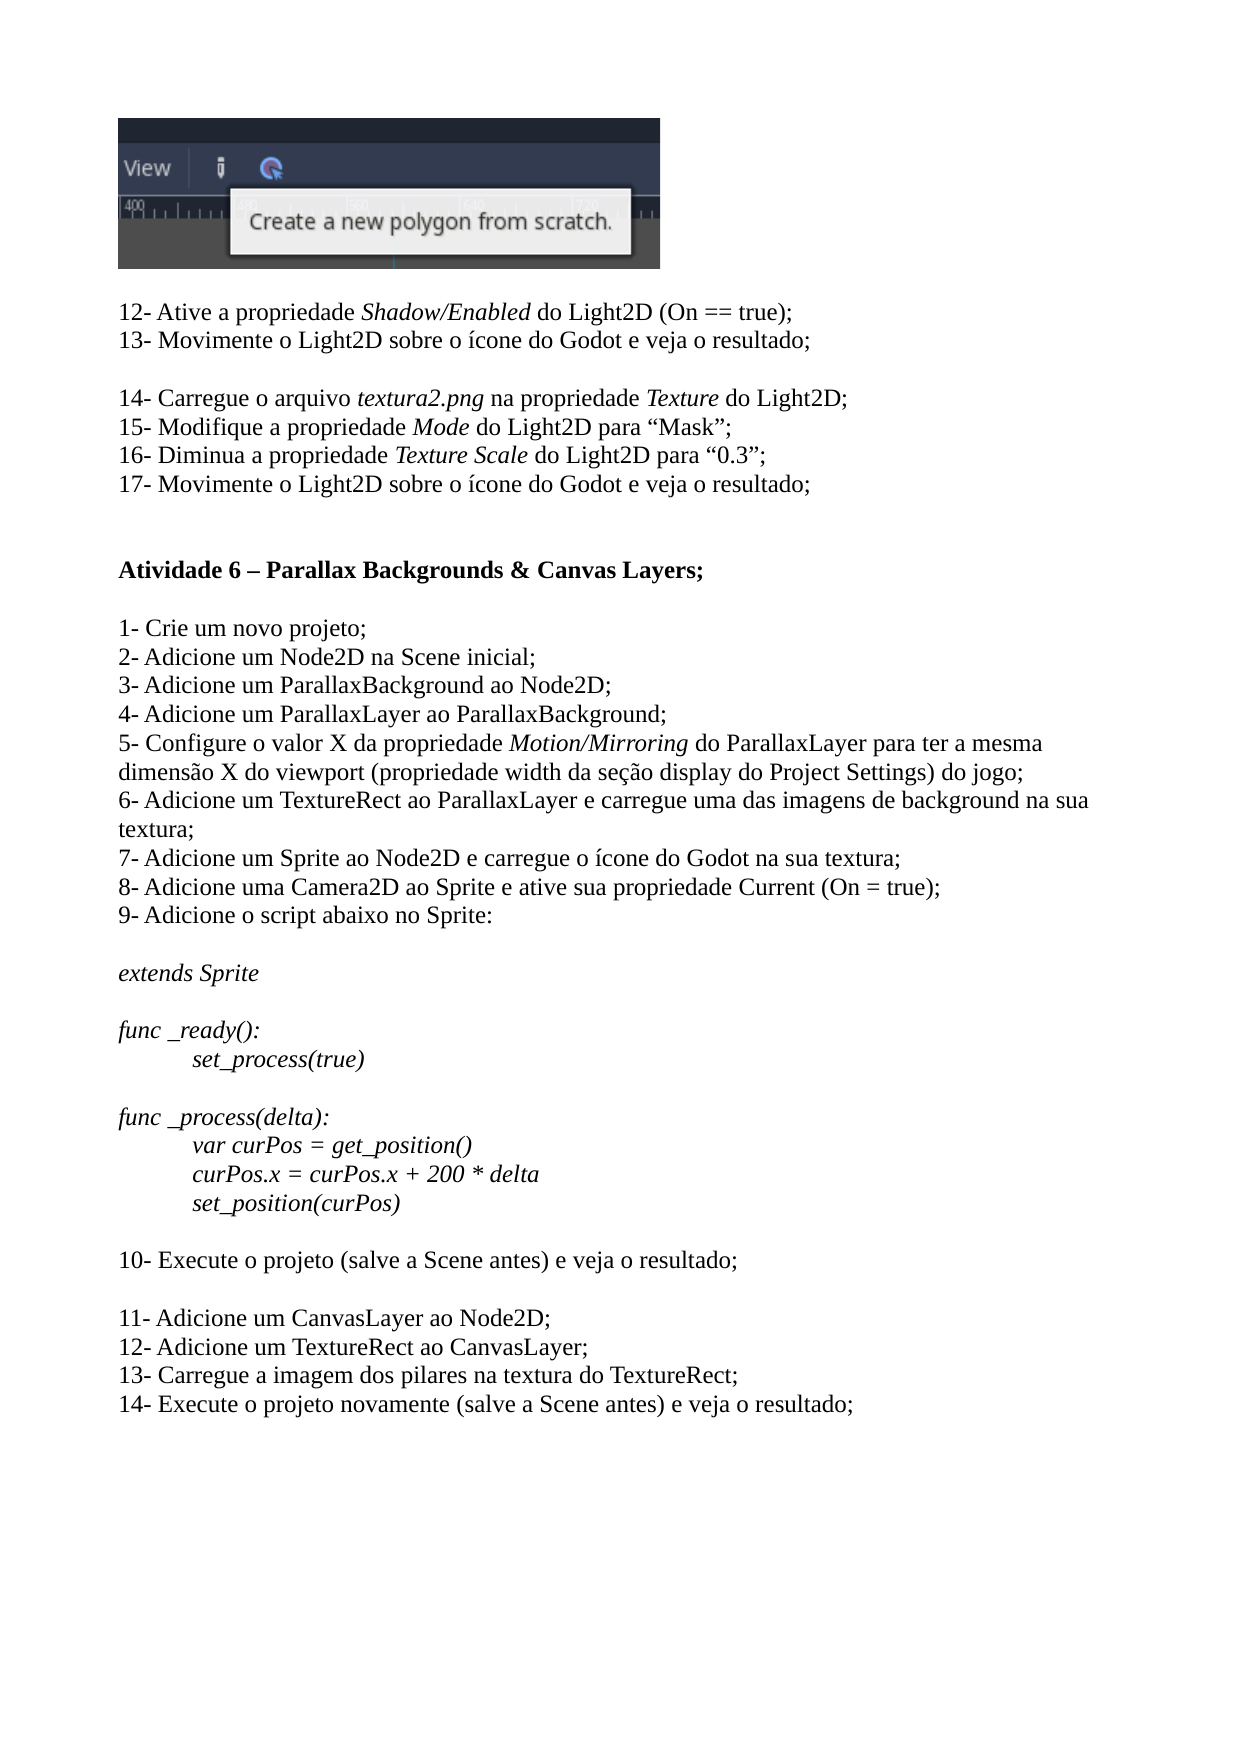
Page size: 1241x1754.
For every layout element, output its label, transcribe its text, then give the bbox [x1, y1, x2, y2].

text 7- Adicione um Sprite ao Node2D e carregue o ícone do Godot na sua textura; [118, 843, 1122, 872]
text 11- Adicione um CanvasLayer ao Node2D; [118, 1303, 1122, 1332]
text 3- Adicione um ParallaxBackground ao Node2D; [118, 671, 1122, 699]
text func _ready(): [118, 1016, 1122, 1044]
text 1- Crie um novo projeto; [118, 613, 1122, 642]
text 8- Adicione uma Camera2D ao Sprite e ative sua propriedade Current (On = true); [118, 872, 1122, 901]
text set_process(true) [118, 1044, 1122, 1073]
text extends Sprite [118, 958, 1122, 987]
text var curPos = get_position() [118, 1131, 1122, 1159]
text 12- Ative a propriedade Shadow/Enabled do Light2D (On == true); [118, 297, 1122, 326]
text Atividade 6 – Parallax Backgrounds & Canvas Layers; [118, 556, 1122, 584]
text set_position(curPos) [118, 1188, 1122, 1217]
text 5- Configure o valor X da propriedade Motion/Mirroring do ParallaxLayer para ter a mesma dimensão X do viewport (propriedade width da seção display do Project Settings) do jogo; [118, 728, 1122, 786]
text func _process(delta): [118, 1102, 1122, 1131]
text curPos.x = curPos.x + 200 * delta [118, 1159, 1122, 1188]
text 12- Adicione um TextureRect ao CanvasLayer; [118, 1332, 1122, 1361]
text 9- Adicione o script abaixo no Sprite: [118, 901, 1122, 929]
text 2- Adicione um Node2D na Scene inicial; [118, 642, 1122, 671]
text 14- Execute o projeto novamente (salve a Scene antes) e veja o resultado; [118, 1389, 1122, 1418]
text 16- Diminua a propriedade Texture Scale do Light2D para “0.3”; [118, 441, 1122, 469]
text 17- Movimente o Light2D sobre o ícone do Godot e veja o resultado; [118, 469, 1122, 498]
text 13- Carregue a imagem dos pilares na textura do TextureRect; [118, 1361, 1122, 1389]
text 4- Adicione um ParallaxLayer ao ParallaxBackground; [118, 699, 1122, 728]
text 13- Movimente o Light2D sobre o ícone do Godot e veja o resultado; [118, 326, 1122, 354]
text 15- Modifique a propriedade Mode do Light2D para “Mask”; [118, 412, 1122, 441]
text 14- Carregue o arquivo textura2.png na propriedade Texture do Light2D; [118, 383, 1122, 412]
text 6- Adicione um TextureRect ao ParallaxLayer e carregue uma das imagens de background na sua textura; [118, 786, 1122, 843]
text 10- Execute o projeto (salve a Scene antes) e veja o resultado; [118, 1246, 1122, 1274]
